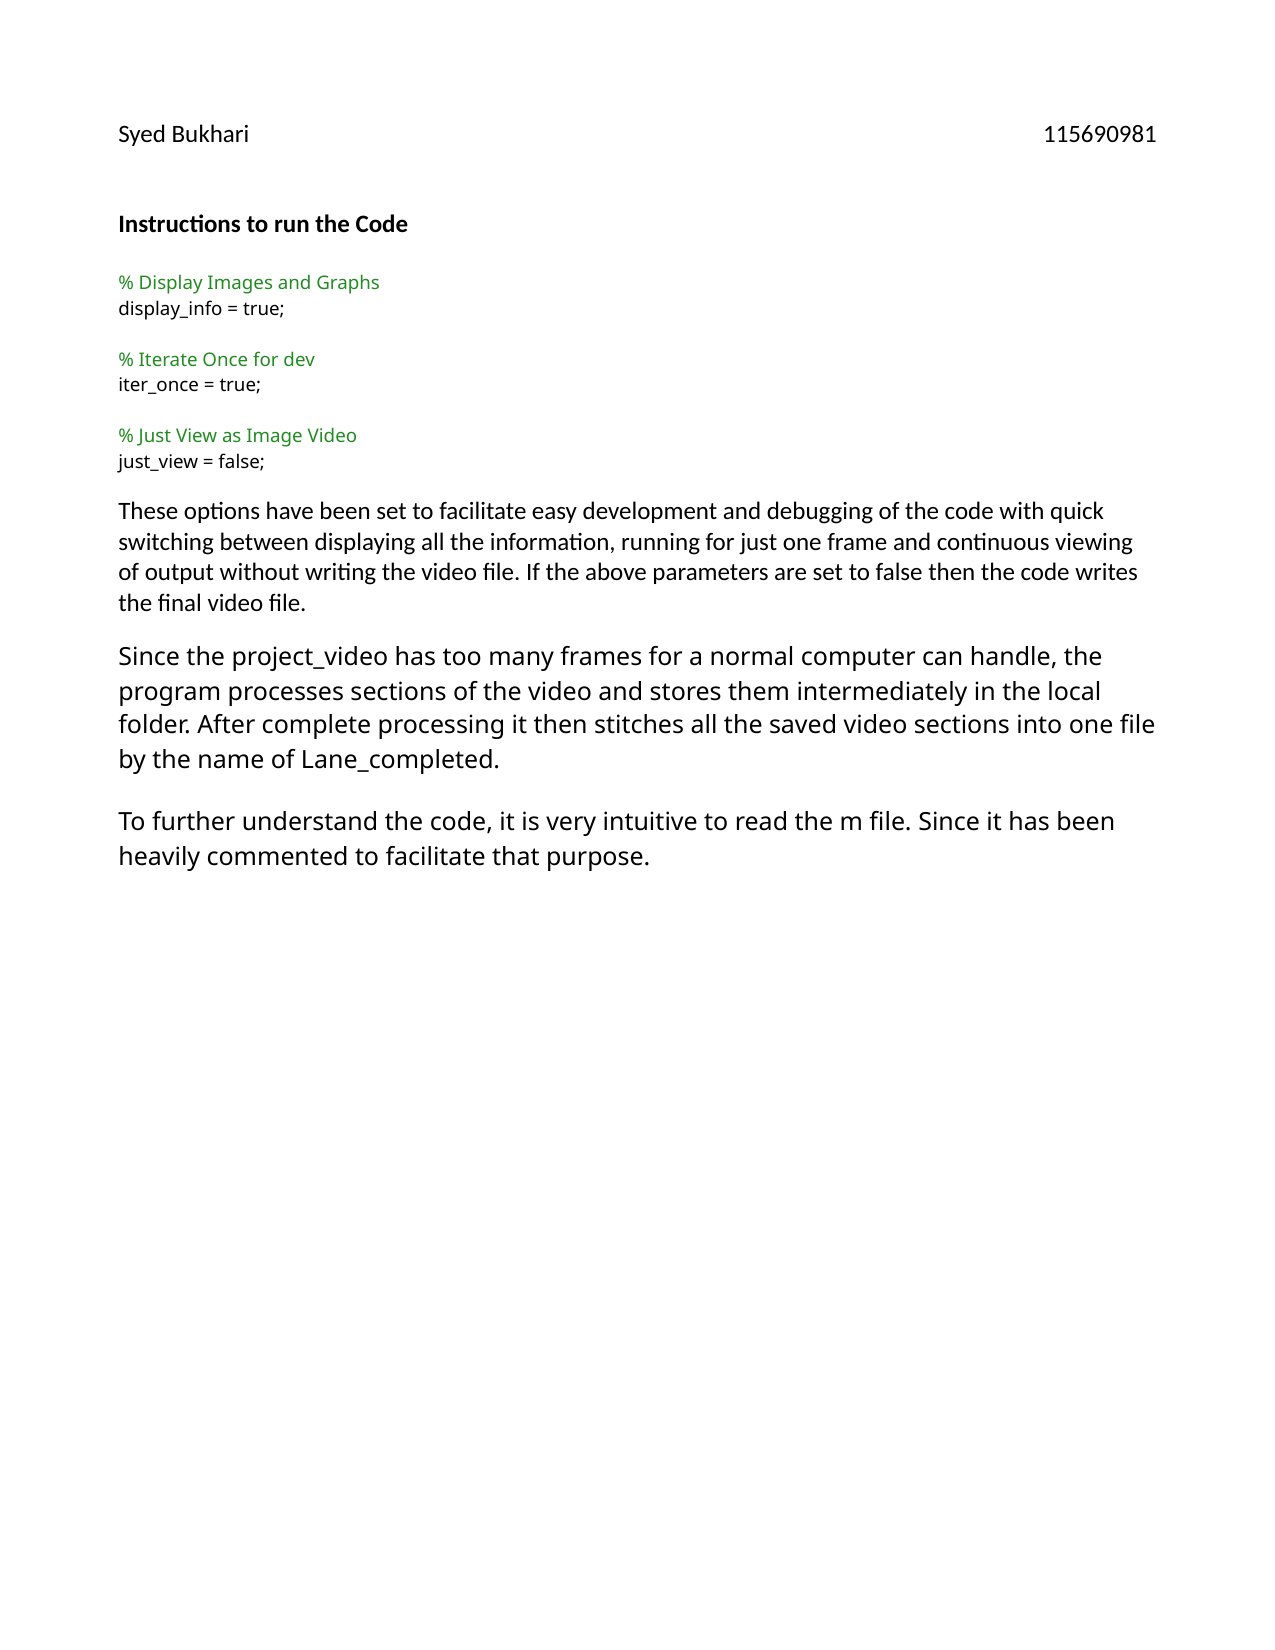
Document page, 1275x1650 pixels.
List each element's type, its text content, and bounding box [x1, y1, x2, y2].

text Since the project_video has too many frames for a normal computer can handle, the program processes sections of the video and stores them intermediately in the local folder. After complete processing it then stitches all the saved video sections into one file by the name of Lane_completed. [118, 639, 1157, 775]
text Instructions to run the Code [118, 209, 1157, 239]
text To further understand the code, it is very intuitive to read the m file. Since it has been heavily commented to facilitate that purpose. [118, 804, 1157, 872]
text % Just View as Image Video [118, 423, 1157, 448]
text % Display Images and Graphs [118, 270, 1157, 295]
text % Iterate Once for dev [118, 346, 1157, 372]
text These options have been set to facilitate easy development and debugging of the code with quick switching between displaying all the information, running for just one frame and continuous viewing of output without writing the video file. If the above parameters are set to false then the code writes the final video file. [118, 495, 1157, 617]
text iter_once = true; [118, 372, 1157, 397]
text display_info = true; [118, 295, 1157, 321]
text just_view = false; [118, 448, 1157, 474]
